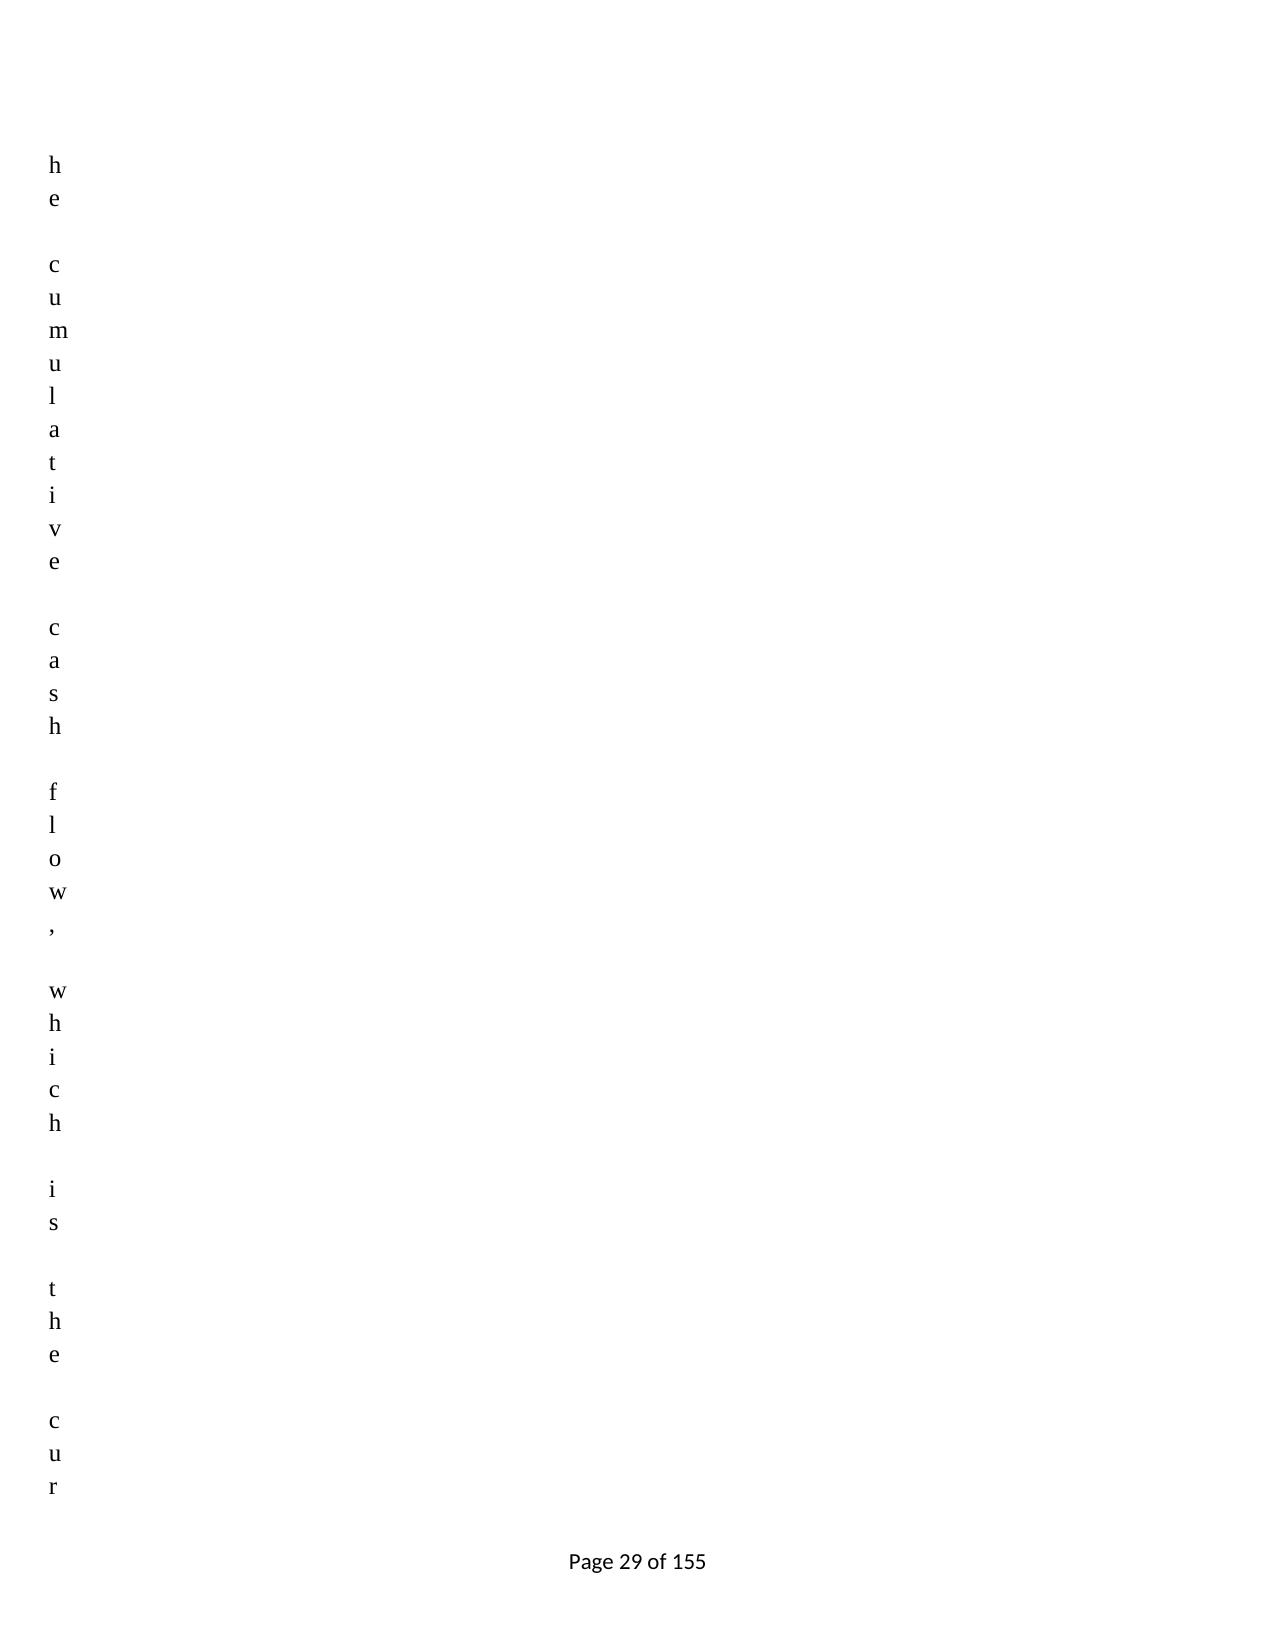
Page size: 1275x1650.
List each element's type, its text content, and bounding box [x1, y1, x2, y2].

table_cell [809, 150, 1066, 1499]
table_cell [551, 150, 808, 1499]
table_cell [1066, 150, 1275, 1499]
table_cell [295, 150, 551, 1499]
table_cell he cumulative cash flow, which is the cur [38, 150, 294, 1499]
